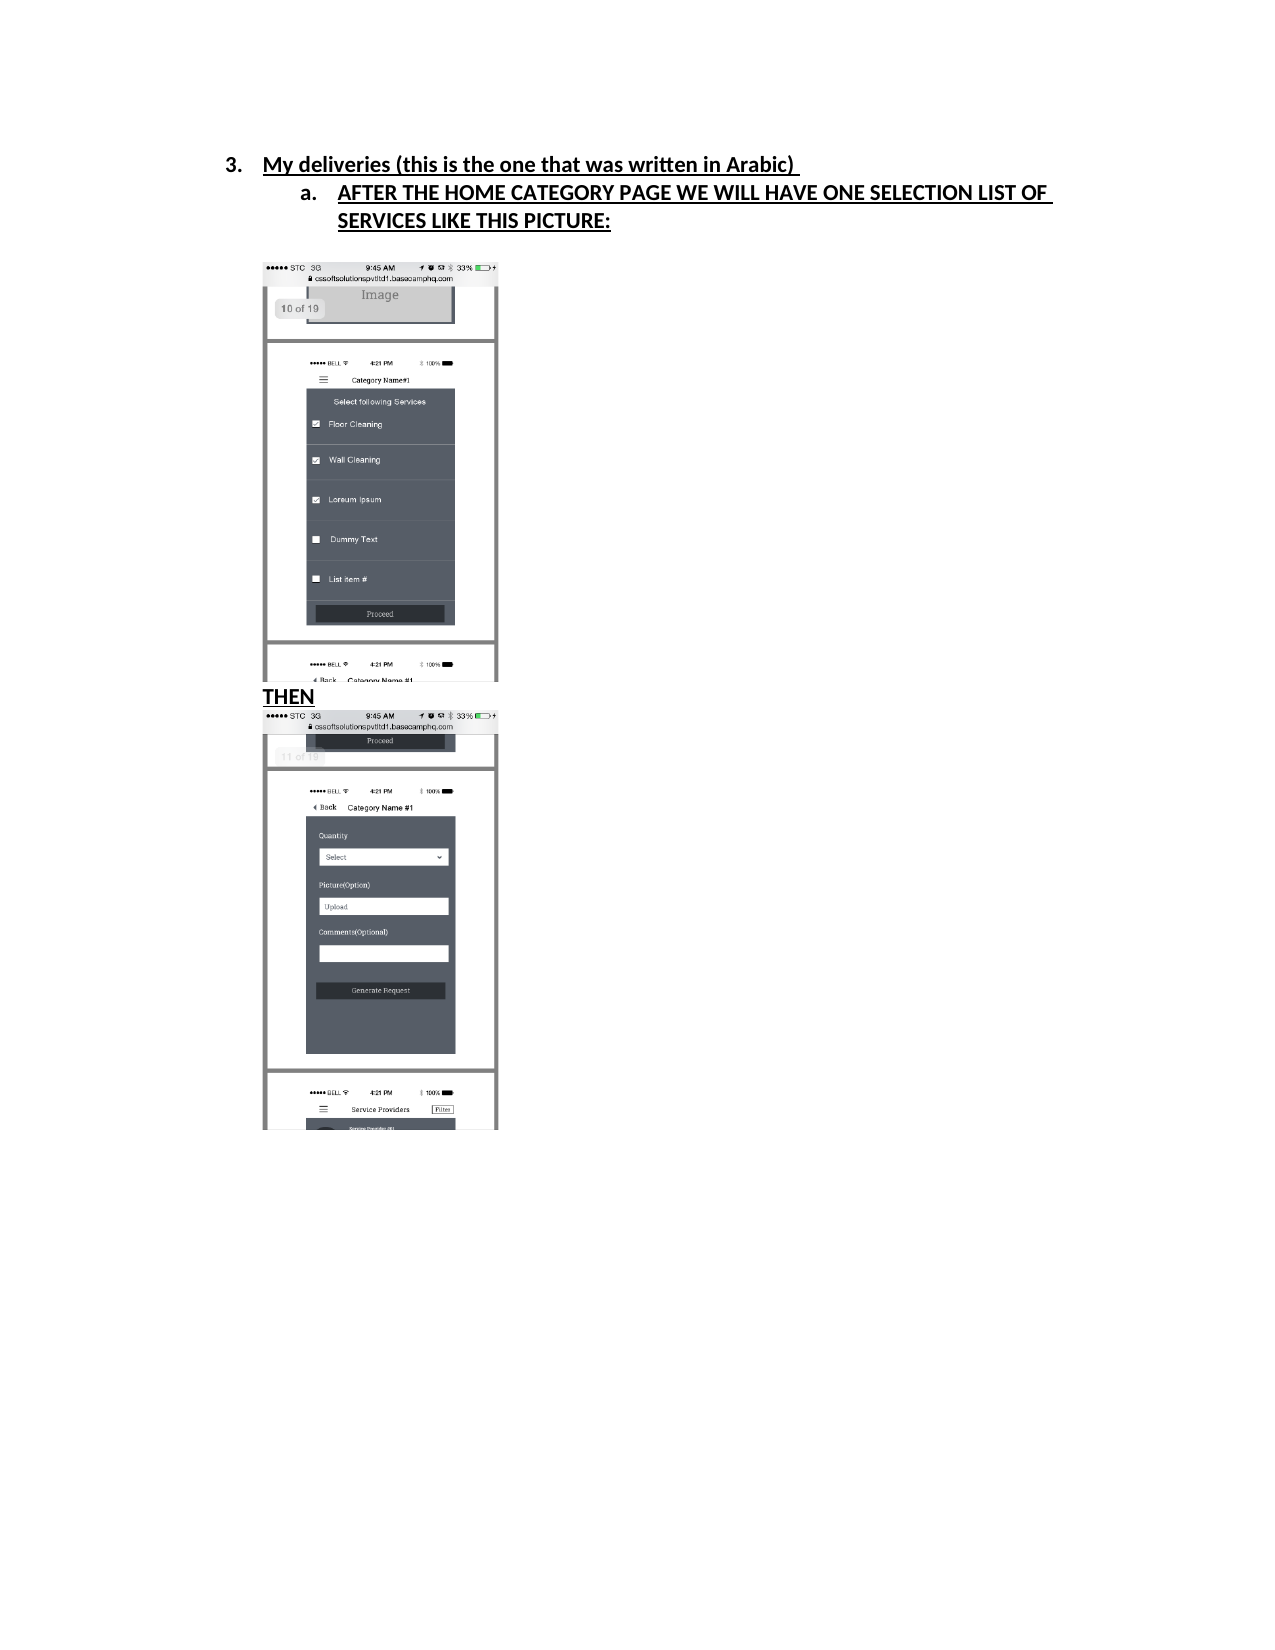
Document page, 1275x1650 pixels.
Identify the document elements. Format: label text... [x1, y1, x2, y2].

list My deliveries (this is the one that was written in Arabic) [225, 150, 1125, 178]
picture [262, 710, 499, 1130]
text THEN [262, 682, 1125, 710]
list AFTER THE HOME CATEGORY PAGE WE WILL HAVE ONE SELECTION LIST OF SERVICES LIKE THIS PICTURE: [300, 178, 1125, 234]
picture [262, 262, 499, 682]
